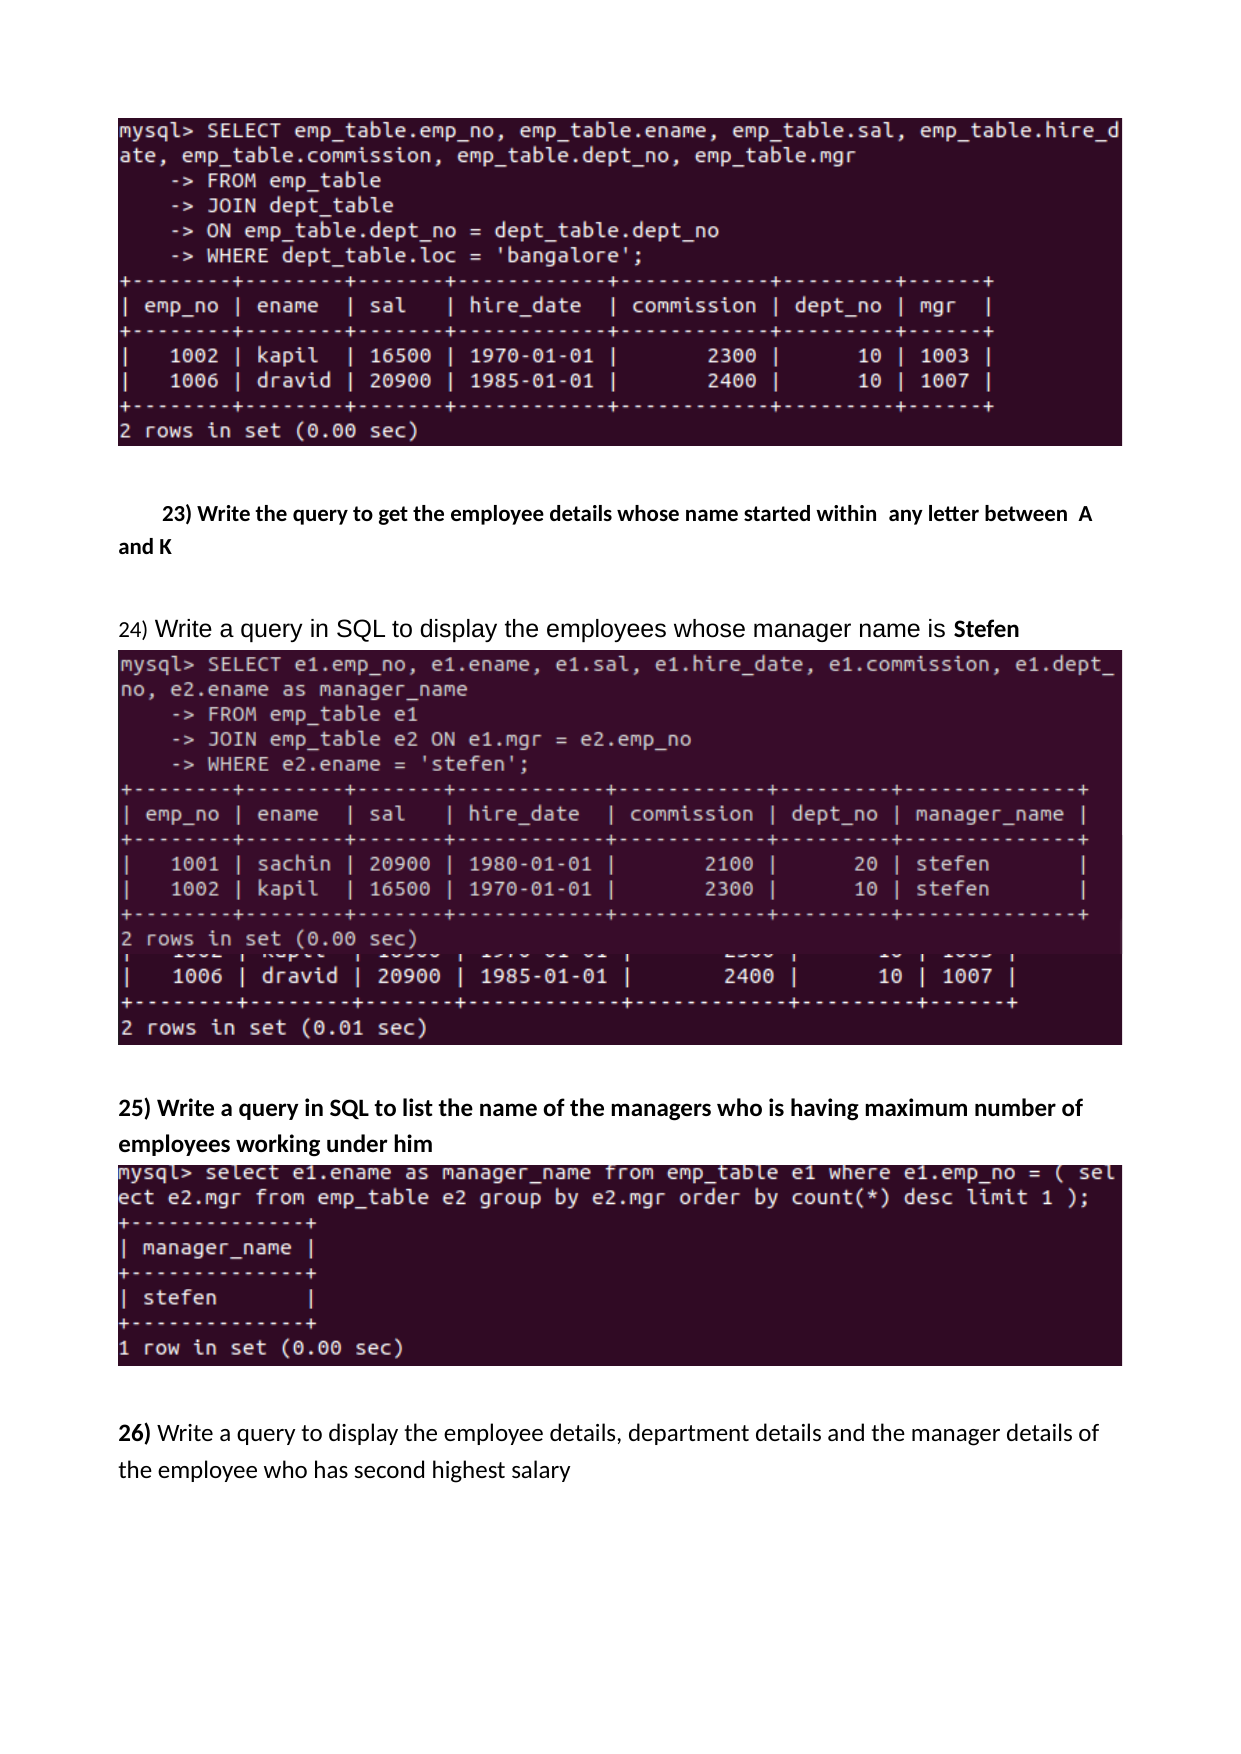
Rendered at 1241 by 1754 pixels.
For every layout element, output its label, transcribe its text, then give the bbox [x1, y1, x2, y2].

picture [118, 650, 1123, 1045]
text 24) Write a query in SQL to display the employees whose manager name is Stefen [118, 613, 1122, 644]
picture [118, 118, 1123, 446]
text 23) Write the query to get the employee details whose name started within any letter between A and K [118, 498, 1122, 560]
text 25) Write a query in SQL to list the name of the managers who is having maximum number of employees working under him [118, 1092, 1122, 1159]
picture [118, 1165, 1123, 1366]
text 26) Write a query to display the employee details, department details and the manager details of the employee who has second highest salary [118, 1417, 1122, 1484]
